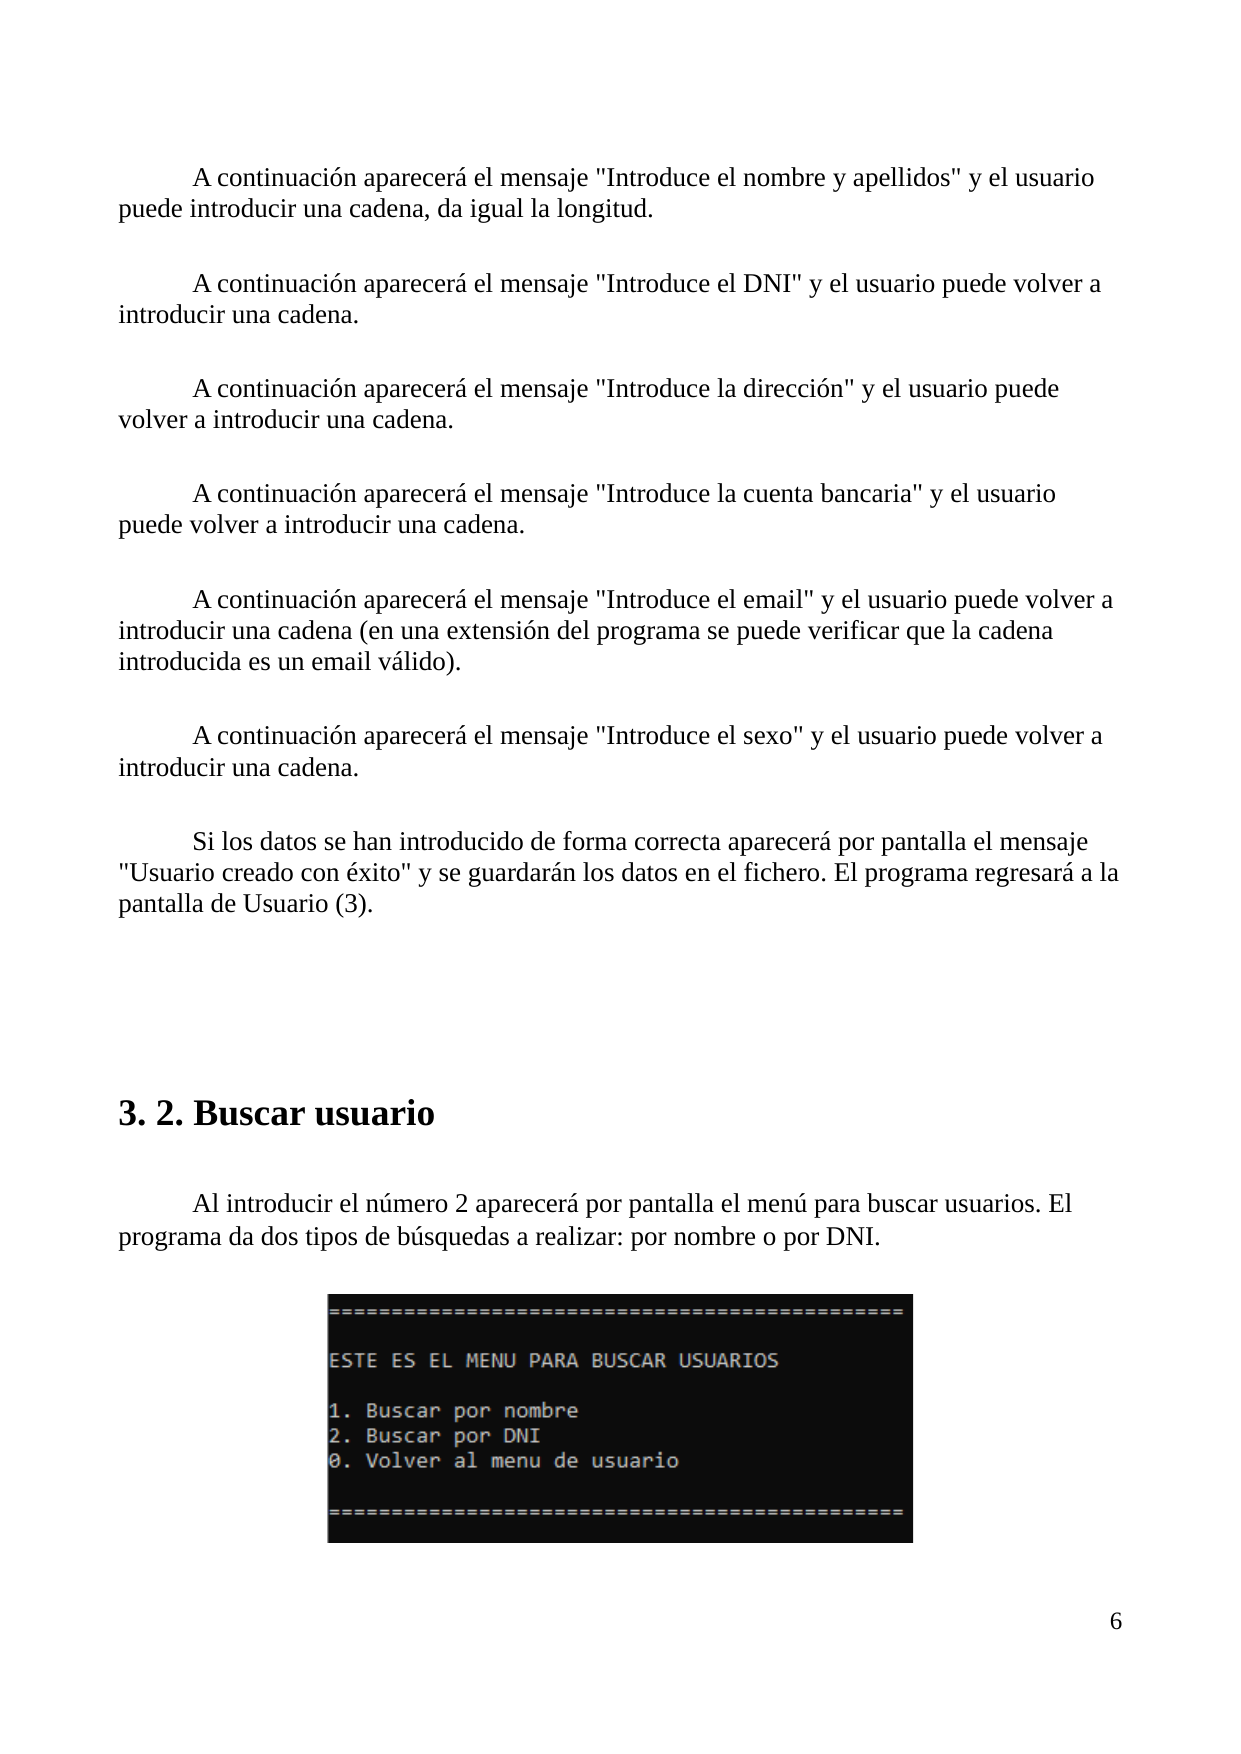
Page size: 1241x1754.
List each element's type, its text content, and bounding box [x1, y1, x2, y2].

text A continuación aparecerá el mensaje "Introduce el nombre y apellidos" y el usuario puede introducir una cadena, da igual la longitud. [118, 161, 1122, 223]
text Si los datos se han introducido de forma correcta aparecerá por pantalla el mensaje "Usuario creado con éxito" y se guardarán los datos en el fichero. El programa regresará a la pantalla de Usuario (3). [118, 825, 1122, 918]
text A continuación aparecerá el mensaje "Introduce la dirección" y el usuario puede volver a introducir una cadena. [118, 372, 1122, 434]
text [118, 1381, 1122, 1553]
text A continuación aparecerá el mensaje "Introduce el sexo" y el usuario puede volver a introducir una cadena. [118, 719, 1122, 782]
text Al introducir el número 2 aparecerá por pantalla el menú para buscar usuarios. El programa da dos tipos de búsquedas a realizar: por nombre o por DNI. [118, 1177, 1122, 1251]
text A continuación aparecerá el mensaje "Introduce el DNI" y el usuario puede volver a introducir una cadena. [118, 267, 1122, 329]
text A continuación aparecerá el mensaje "Introduce el email" y el usuario puede volver a introducir una cadena (en una extensión del programa se puede verificar que la cadena introducida es un email válido). [118, 583, 1122, 676]
picture [327, 1294, 914, 1543]
text A continuación aparecerá el mensaje "Introduce la cuenta bancaria" y el usuario puede volver a introducir una cadena. [118, 477, 1122, 540]
text 3. 2. Buscar usuario [118, 1091, 1122, 1134]
